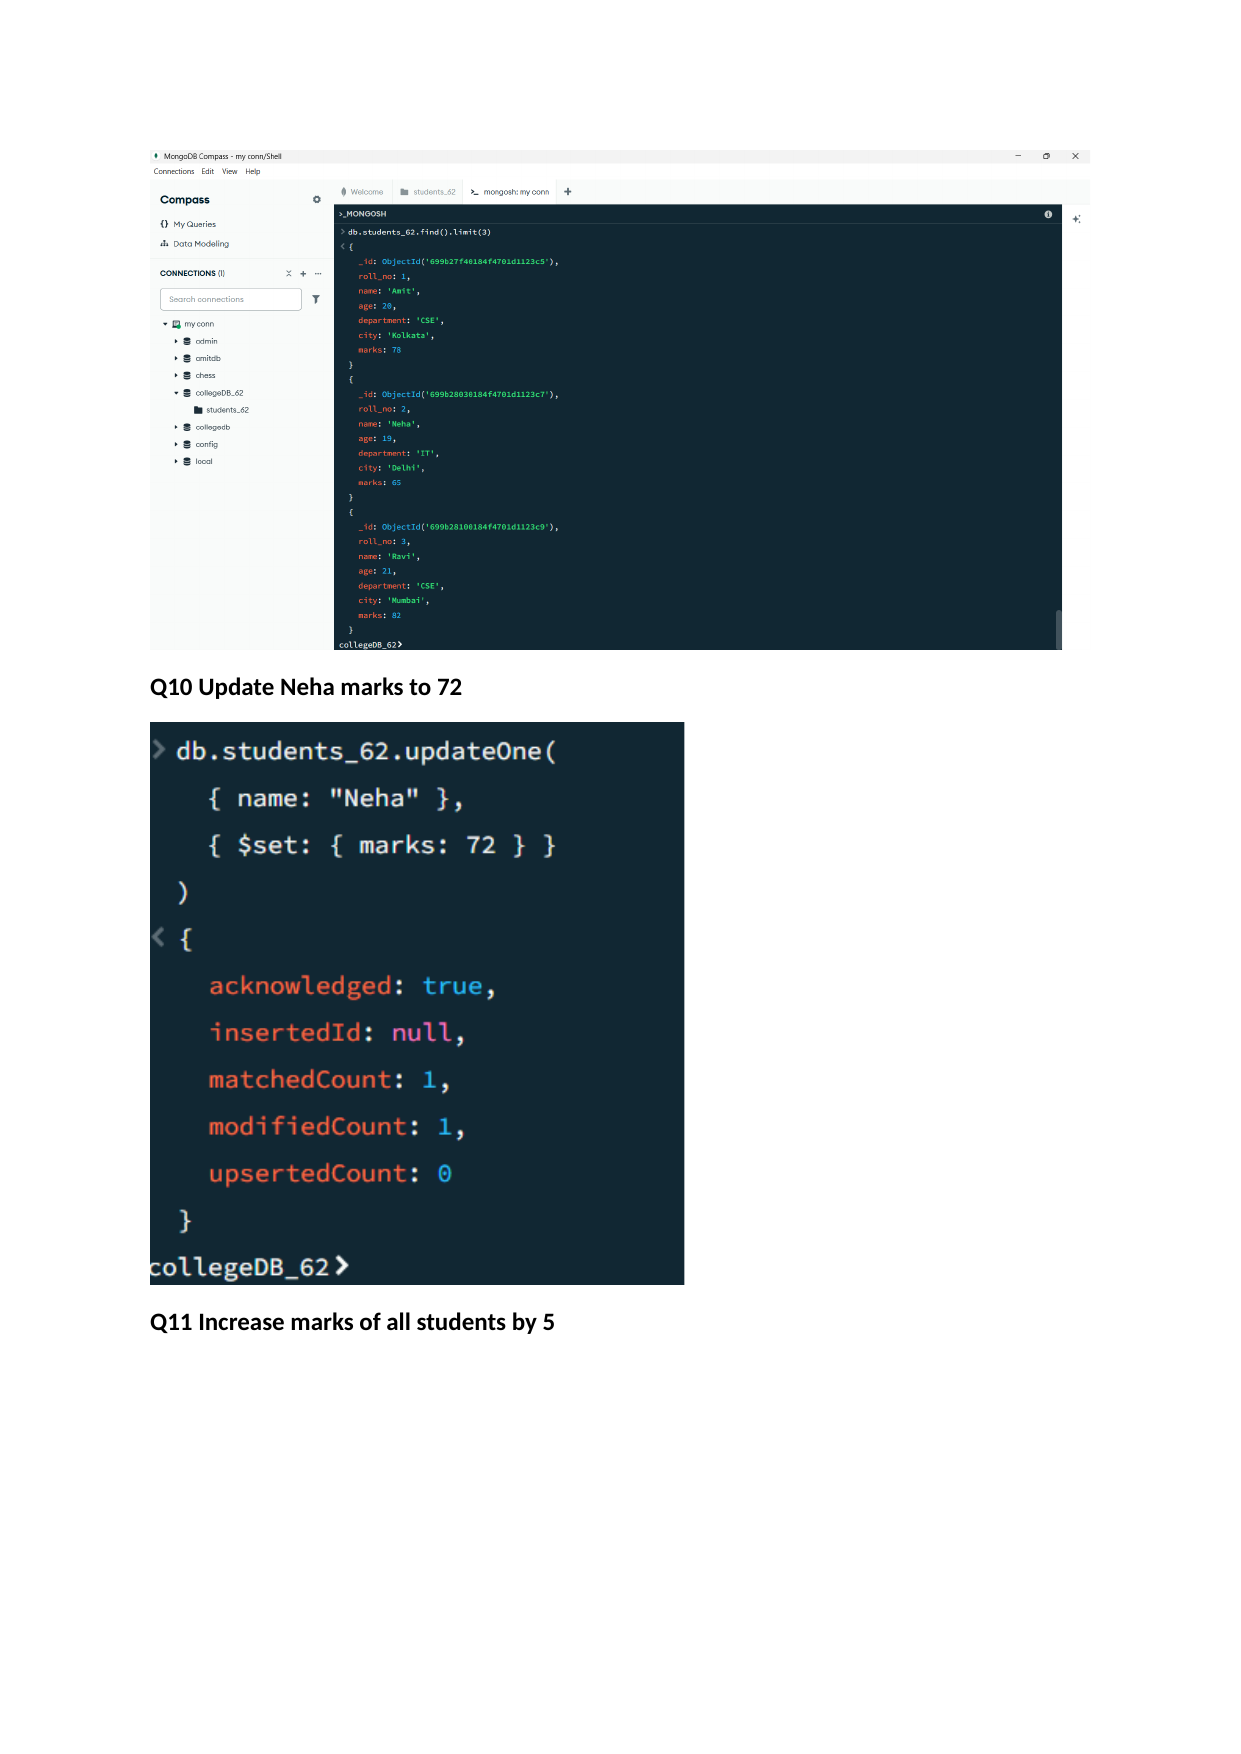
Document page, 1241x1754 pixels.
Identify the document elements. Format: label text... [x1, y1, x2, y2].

text Q10 Update Neha marks to 72 [150, 671, 1090, 701]
text Q11 Increase marks of all students by 5 [150, 1306, 1090, 1337]
